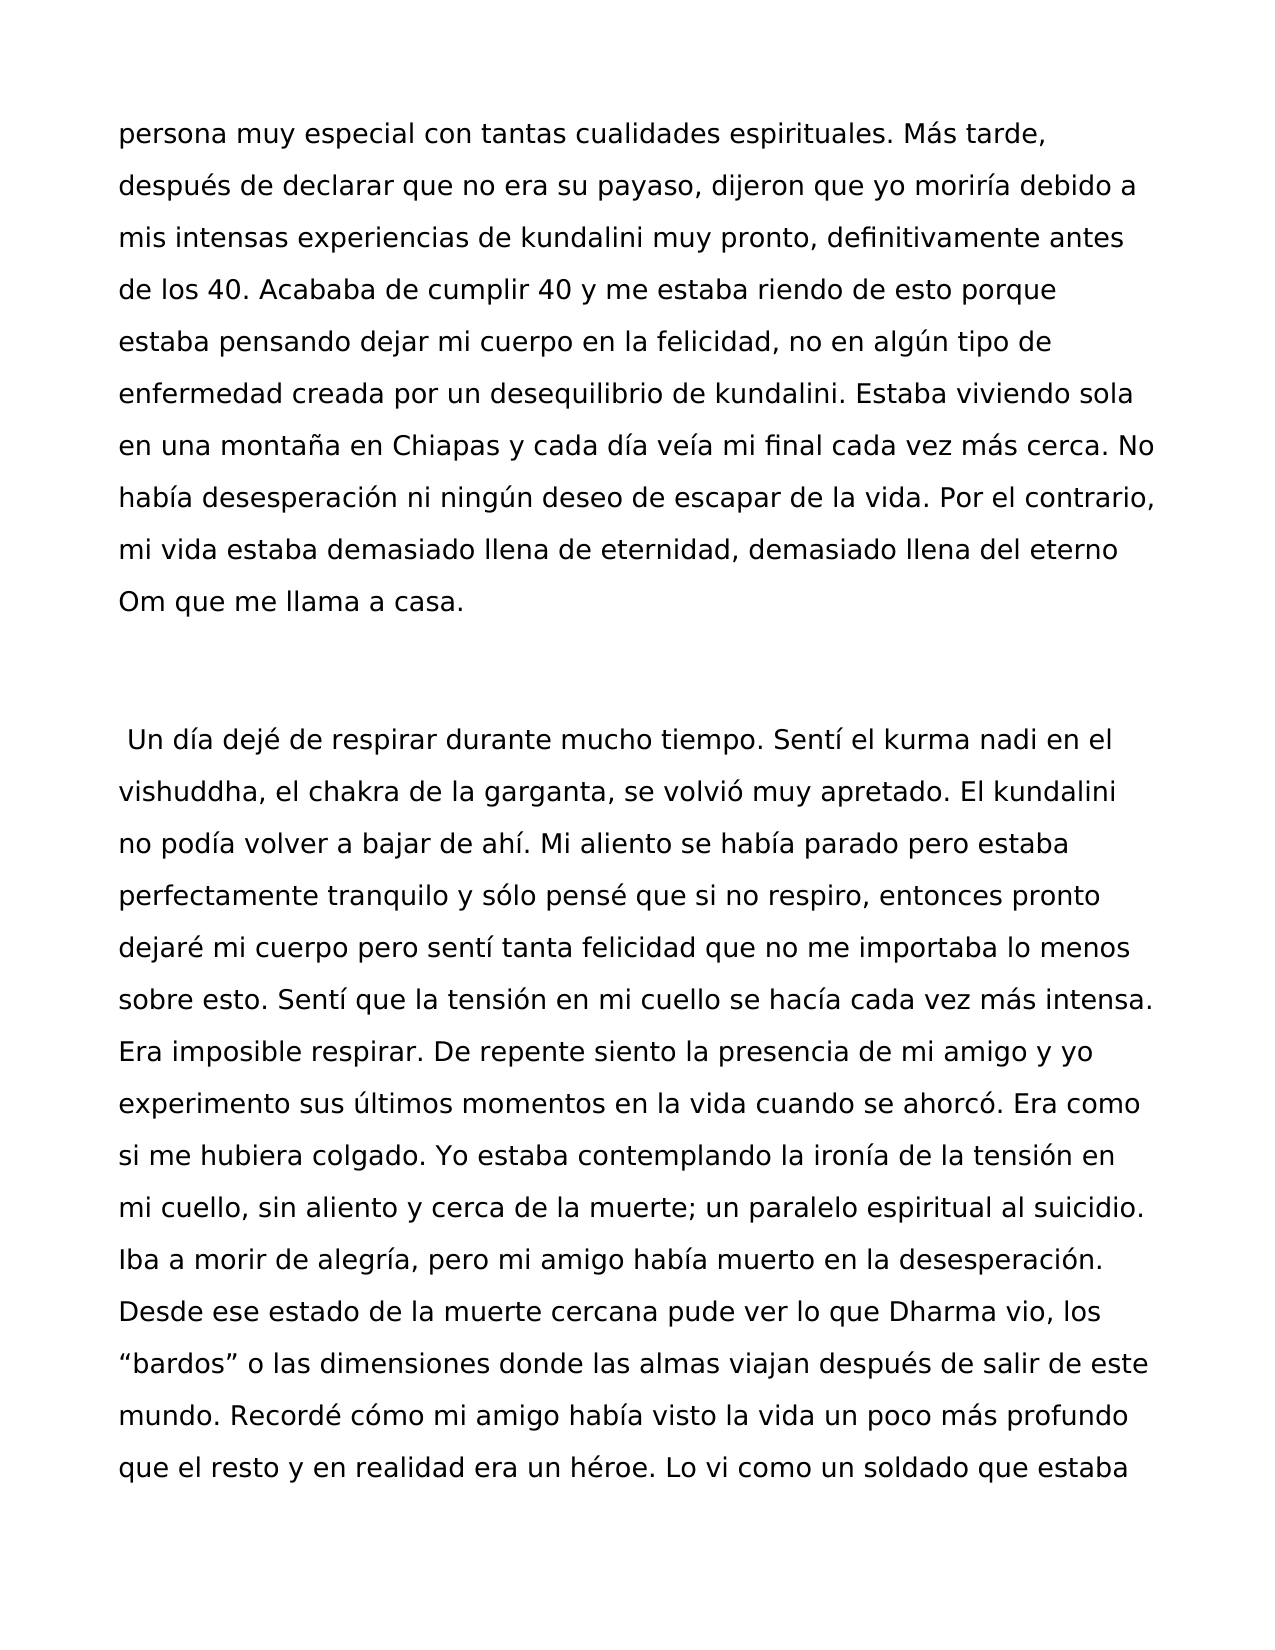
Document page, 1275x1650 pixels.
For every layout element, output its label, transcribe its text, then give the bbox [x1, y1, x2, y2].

text Un día dejé de respirar durante mucho tiempo. Sentí el kurma nadi en el vishuddha, el chakra de la garganta, se volvió muy apretado. El kundalini no podía volver a bajar de ahí. Mi aliento se había parado pero estaba perfectamente tranquilo y sólo pensé que si no respiro, entonces pronto dejaré mi cuerpo pero sentí tanta felicidad que no me importaba lo menos sobre esto. Sentí que la tensión en mi cuello se hacía cada vez más intensa. Era imposible respirar. De repente siento la presencia de mi amigo y yo experimento sus últimos momentos en la vida cuando se ahorcó. Era como si me hubiera colgado. Yo estaba contemplando la ironía de la tensión en mi cuello, sin aliento y cerca de la muerte; un paralelo espiritual al suicidio. Iba a morir de alegría, pero mi amigo había muerto en la desesperación. Desde ese estado de la muerte cercana pude ver lo que Dharma vio, los “bardos” o las dimensiones donde las almas viajan después de salir de este mundo. Recordé cómo mi amigo había visto la vida un poco más profundo que el resto y en realidad era un héroe. Lo vi como un soldado que estaba [118, 724, 1157, 1483]
text persona muy especial con tantas cualidades espirituales. Más tarde, después de declarar que no era su payaso, dijeron que yo moriría debido a mis intensas experiencias de kundalini muy pronto, definitivamente antes de los 40. Acababa de cumplir 40 y me estaba riendo de esto porque estaba pensando dejar mi cuerpo en la felicidad, no en algún tipo de enfermedad creada por un desequilibrio de kundalini. Estaba viviendo sola en una montaña en Chiapas y cada día veía mi final cada vez más cerca. No había desesperación ni ningún deseo de escapar de la vida. Por el contrario, mi vida estaba demasiado llena de eternidad, demasiado llena del eterno Om que me llama a casa. [118, 118, 1157, 617]
